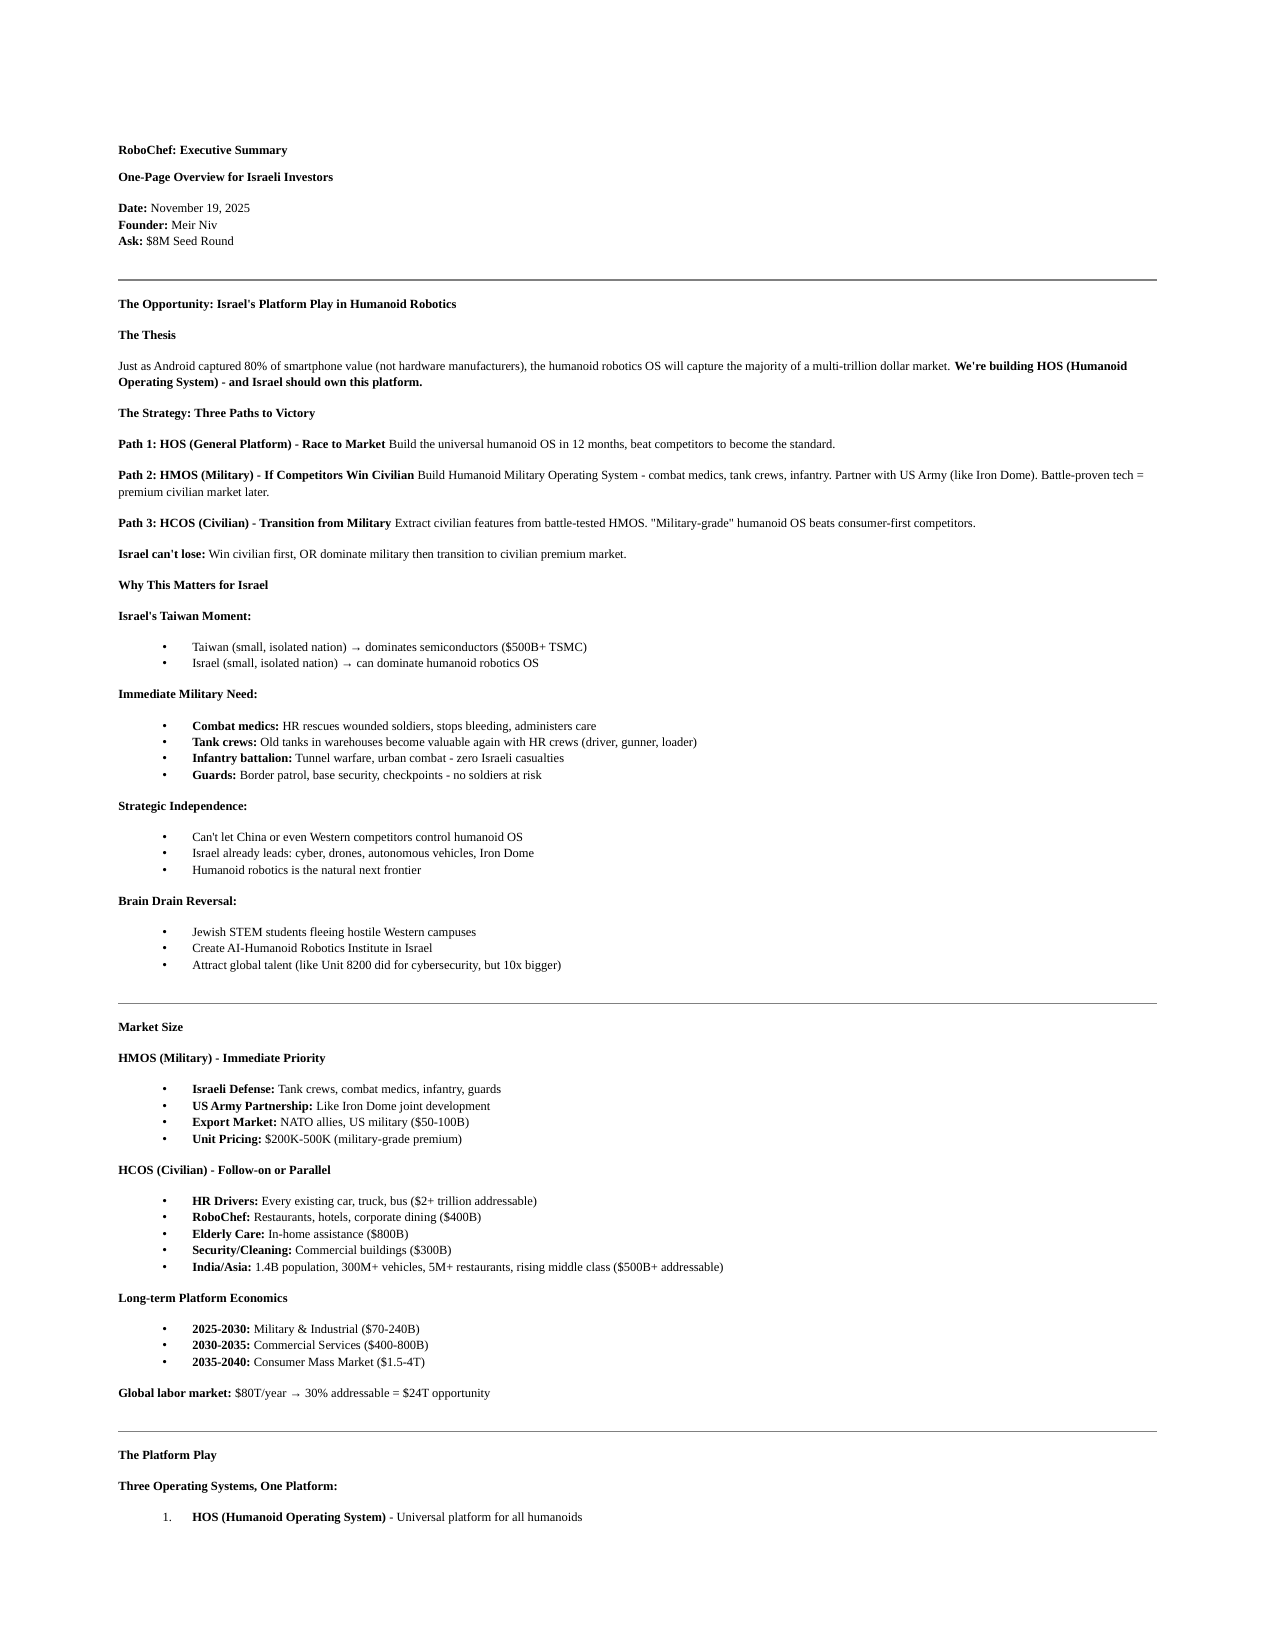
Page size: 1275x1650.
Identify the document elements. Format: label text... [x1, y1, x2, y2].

text Just as Android captured 80% of smartphone value (not hardware manufacturers), the humanoid robotics OS will capture the majority of a multi-trillion dollar market. We're building HOS (Humanoid Operating System) - and Israel should own this platform. [118, 358, 1157, 389]
list 2035-2040: Consumer Mass Market ($1.5-4T) [162, 1354, 1157, 1369]
text Israel can't lose: Win civilian first, OR dominate military then transition to civilian premium market. [118, 547, 1157, 561]
subtitle Why This Matters for Israel [118, 578, 1157, 592]
list Combat medics: HR rescues wounded soldiers, stops bleeding, administers care [162, 718, 1157, 733]
list Guards: Border patrol, base security, checkpoints - no soldiers at risk [162, 768, 1157, 782]
list Security/Cleaning: Commercial buildings ($300B) [162, 1243, 1157, 1257]
list HR Drivers: Every existing car, truck, bus ($2+ trillion addressable) [162, 1194, 1157, 1208]
list Israeli Defense: Tank crews, combat medics, infantry, guards [162, 1082, 1157, 1097]
list 2025-2030: Military & Industrial ($70-240B) [162, 1322, 1157, 1336]
list Jewish STEM students fleeing hostile Western campuses [162, 925, 1157, 939]
subtitle HCOS (Civilian) - Follow-on or Parallel [118, 1163, 1157, 1177]
text Immediate Military Need: [118, 687, 1157, 702]
list Attract global talent (like Unit 8200 did for cybersecurity, but 10x bigger) [162, 958, 1157, 972]
subtitle One-Page Overview for Israeli Investors [118, 170, 1157, 184]
subtitle The Opportunity: Israel's Platform Play in Humanoid Robotics [118, 296, 1157, 311]
list Infantry battalion: Tunnel warfare, urban combat - zero Israeli casualties [162, 751, 1157, 766]
list Humanoid robotics is the natural next frontier [162, 863, 1157, 877]
subtitle Market Size [118, 1020, 1157, 1034]
subtitle The Platform Play [118, 1448, 1157, 1462]
subtitle The Thesis [118, 327, 1157, 342]
text Path 3: HCOS (Civilian) - Transition from Military Extract civilian features from battle-tested HMOS. "Military-grade" humanoid OS beats consumer-first competitors. [118, 516, 1157, 530]
list India/Asia: 1.4B population, 300M+ vehicles, 5M+ restaurants, rising middle class ($500B+ addressable) [162, 1259, 1157, 1274]
subtitle The Strategy: Three Paths to Victory [118, 406, 1157, 420]
list HOS (Humanoid Operating System) - Universal platform for all humanoids [162, 1510, 1157, 1524]
list Israel (small, isolated nation) → can dominate humanoid robotics OS [162, 656, 1157, 671]
list Israel already leads: cyber, drones, autonomous vehicles, Iron Dome [162, 846, 1157, 861]
subtitle Long-term Platform Economics [118, 1291, 1157, 1305]
list US Army Partnership: Like Iron Dome joint development [162, 1099, 1157, 1113]
text Path 2: HMOS (Military) - If Competitors Win Civilian Build Humanoid Military Operating System - combat medics, tank crews, infantry. Partner with US Army (like Iron Dome). Battle-proven tech = premium civilian market later. [118, 468, 1157, 499]
text Israel's Taiwan Moment: [118, 609, 1157, 623]
list Tank crews: Old tanks in warehouses become valuable again with HR crews (driver, gunner, loader) [162, 735, 1157, 749]
list Taiwan (small, isolated nation) → dominates semiconductors ($500B+ TSMC) [162, 640, 1157, 654]
text Brain Drain Reversal: [118, 894, 1157, 908]
list Elderly Care: In-home assistance ($800B) [162, 1227, 1157, 1241]
text Three Operating Systems, One Platform: [118, 1479, 1157, 1493]
subtitle HMOS (Military) - Immediate Priority [118, 1051, 1157, 1066]
subtitle RoboChef: Executive Summary [118, 143, 1157, 157]
text Date: November 19, 2025 Founder: Meir Niv Ask: $8M Seed Round [118, 201, 1157, 248]
list Export Market: NATO allies, US military ($50-100B) [162, 1115, 1157, 1129]
list 2030-2035: Commercial Services ($400-800B) [162, 1338, 1157, 1352]
text Path 1: HOS (General Platform) - Race to Market Build the universal humanoid OS in 12 months, beat competitors to become the standard. [118, 437, 1157, 451]
text Global labor market: $80T/year → 30% addressable = $24T opportunity [118, 1386, 1157, 1400]
list Can't let China or even Western competitors control humanoid OS [162, 830, 1157, 844]
list RoboChef: Restaurants, hotels, corporate dining ($400B) [162, 1210, 1157, 1224]
list Create AI-Humanoid Robotics Institute in Israel [162, 941, 1157, 956]
text Strategic Independence: [118, 799, 1157, 813]
list Unit Pricing: $200K-500K (military-grade premium) [162, 1132, 1157, 1146]
